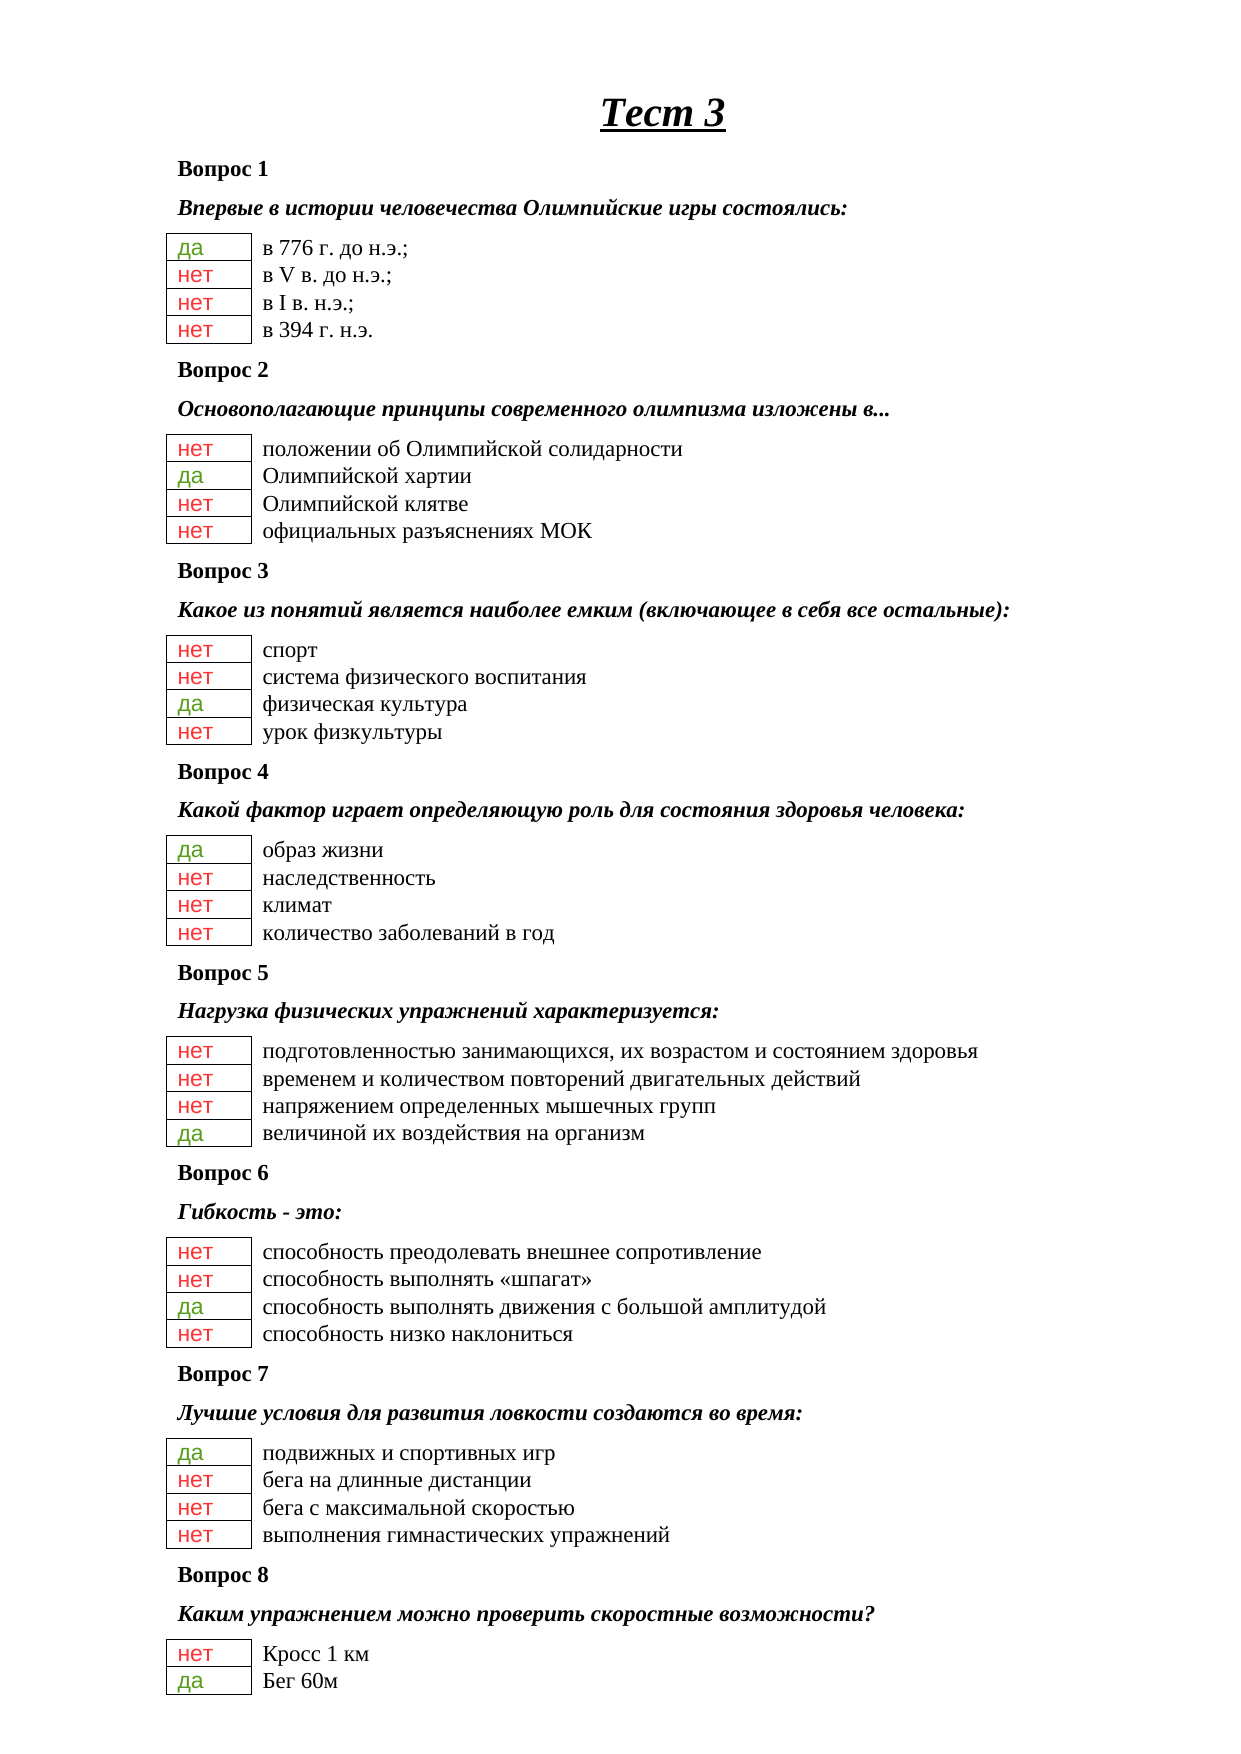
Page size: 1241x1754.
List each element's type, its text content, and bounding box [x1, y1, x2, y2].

table_cell величиной их воздействия на организм [252, 1119, 1137, 1146]
table_cell Олимпийской хартии [252, 461, 871, 488]
table_cell нет [167, 1092, 251, 1118]
text Вопрос 5 [177, 958, 1152, 985]
table_cell нет [167, 718, 251, 744]
table_cell нет [167, 919, 251, 945]
table_cell урок физкультуры [252, 717, 709, 744]
table_cell в V в. до н.э.; [252, 260, 664, 288]
text Вопрос 2 [177, 356, 1152, 382]
table_cell нет [167, 1466, 251, 1493]
text Впервые в истории человечества Олимпийские игры состоялись: [177, 194, 1152, 220]
text Вопрос 8 [177, 1561, 1152, 1587]
table_cell нет [167, 289, 251, 315]
table_cell Олимпийской клятве [252, 489, 871, 516]
text Какой фактор играет определяющую роль для состояния здоровья человека: [177, 797, 1152, 823]
table_header подвижных и спортивных игр [252, 1438, 930, 1465]
text Вопрос 7 [177, 1360, 1152, 1387]
text Каким упражнением можно проверить скоростные возможности? [177, 1600, 1152, 1626]
table_header спорт [252, 635, 709, 662]
table_cell нет [167, 663, 251, 689]
text Вопрос 6 [177, 1159, 1152, 1186]
text Гибкость - это: [177, 1198, 1152, 1224]
table_header да [167, 1439, 251, 1465]
table_cell климат [252, 890, 1063, 918]
table_cell физическая культура [252, 689, 709, 717]
table_header нет [167, 1640, 251, 1666]
text Основополагающие принципы современного олимпизма изложены в... [177, 395, 1152, 421]
table_header положении об Олимпийской солидарности [252, 434, 871, 461]
table_cell да [167, 1293, 251, 1319]
text Вопрос 3 [177, 557, 1152, 583]
table_cell наследственность [252, 863, 1063, 890]
table_cell способность выполнять движения с большой амплитудой [252, 1292, 974, 1319]
table_cell да [167, 690, 251, 717]
table_cell Бег 60м [252, 1666, 916, 1693]
table_header да [167, 836, 251, 863]
text Нагрузка физических упражнений характеризуется: [177, 997, 1152, 1024]
table_cell способность низко наклониться [252, 1319, 974, 1347]
text Вопрос 1 [177, 155, 1152, 182]
table_cell нет [167, 1266, 251, 1292]
table_cell нет [167, 1494, 251, 1520]
table_cell нет [167, 1065, 251, 1091]
table_header образ жизни [252, 835, 1063, 863]
table_header нет [167, 1037, 251, 1064]
table_cell бега на длинные дистанции [252, 1465, 930, 1493]
table_cell нет [167, 1521, 251, 1547]
table_cell нет [167, 864, 251, 890]
table_cell да [167, 1667, 251, 1693]
table_cell выполнения гимнастических упражнений [252, 1520, 930, 1547]
text Тест 3 [177, 88, 1152, 136]
table_header способность преодолевать внешнее сопротивление [252, 1237, 974, 1264]
table_cell в 394 г. н.э. [252, 315, 664, 342]
table_header нет [167, 435, 251, 461]
table_cell нет [167, 891, 251, 918]
table_cell временем и количеством повторений двигательных действий [252, 1064, 1137, 1091]
table_header да [167, 234, 251, 260]
table_cell бега с максимальной скоростью [252, 1493, 930, 1520]
table_cell да [167, 1120, 251, 1146]
table_cell нет [167, 490, 251, 516]
table_cell способность выполнять «шпагат» [252, 1265, 974, 1292]
table_cell система физического воспитания [252, 662, 709, 689]
table_header нет [167, 636, 251, 662]
table_header в 776 г. до н.э.; [252, 233, 664, 260]
text Вопрос 4 [177, 758, 1152, 784]
table_cell напряжением определенных мышечных групп [252, 1091, 1137, 1118]
table_header подготовленностью занимающихся, их возрастом и состоянием здоровья [252, 1036, 1137, 1064]
table_cell нет [167, 1320, 251, 1347]
table_cell нет [167, 261, 251, 288]
table_cell официальных разъяснениях МОК [252, 516, 871, 543]
table_cell да [167, 462, 251, 488]
table_cell количество заболеваний в год [252, 918, 1063, 945]
text Лучшие условия для развития ловкости создаются во время: [177, 1399, 1152, 1425]
table_cell нет [167, 316, 251, 342]
text Какое из понятий является наиболее емким (включающее в себя все остальные): [177, 596, 1152, 622]
table_header Кросс 1 км [252, 1639, 916, 1666]
table_cell нет [167, 517, 251, 543]
table_header нет [167, 1238, 251, 1264]
table_cell в I в. н.э.; [252, 288, 664, 315]
